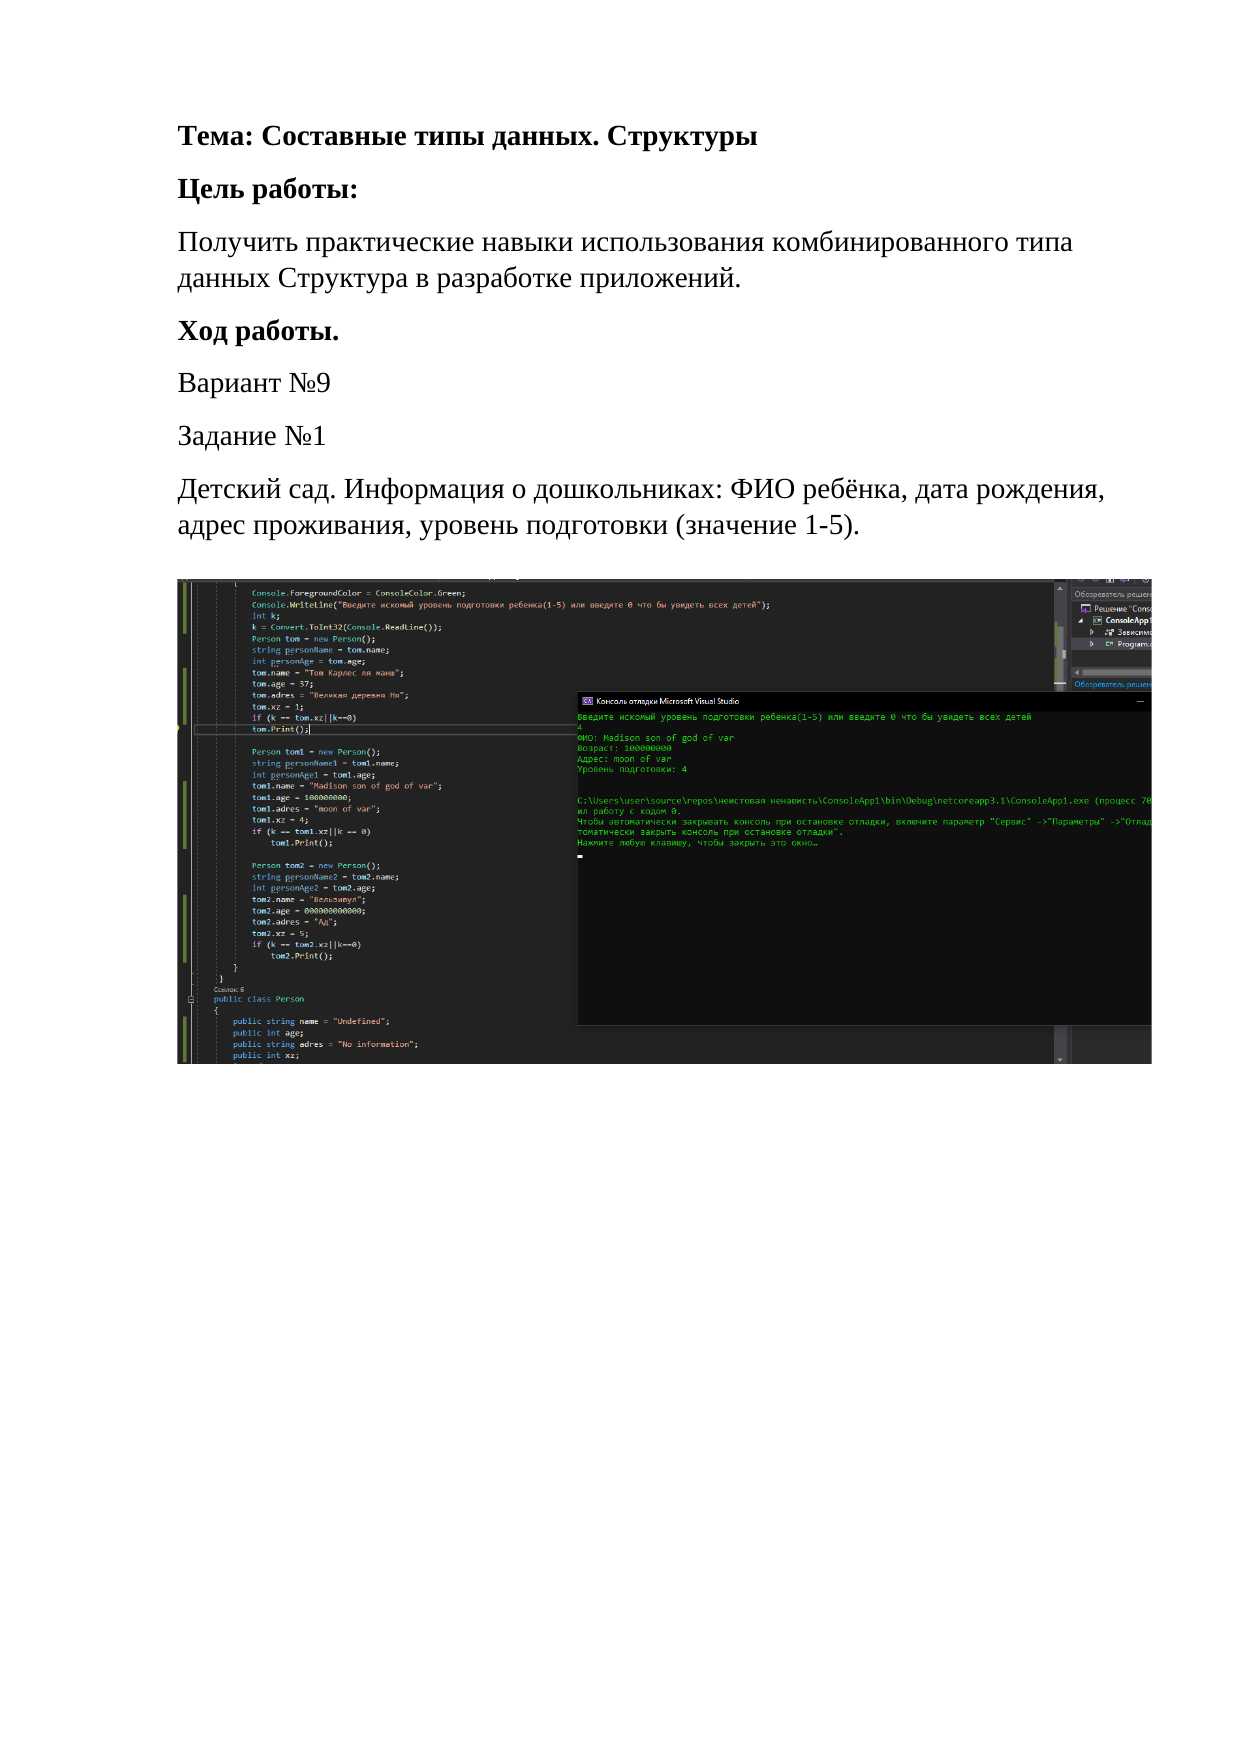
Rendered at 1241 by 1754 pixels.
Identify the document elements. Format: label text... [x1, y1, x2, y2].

picture [177, 579, 1152, 1064]
text Получить практические навыки использования комбинированного типа данных Структура в разработке приложений. [177, 224, 1152, 293]
text Вариант №9 [177, 366, 1152, 399]
text Детский сад. Информация о дошкольниках: ФИО ребёнка, дата рождения, адрес проживания, уровень подготовки (значение 1-5). [177, 471, 1152, 541]
text Задание №1 [177, 418, 1152, 452]
text Тема: Составные типы данных. Структуры [177, 118, 1152, 152]
text Цель работы: [177, 171, 1152, 204]
text Ход работы. [177, 313, 1152, 346]
